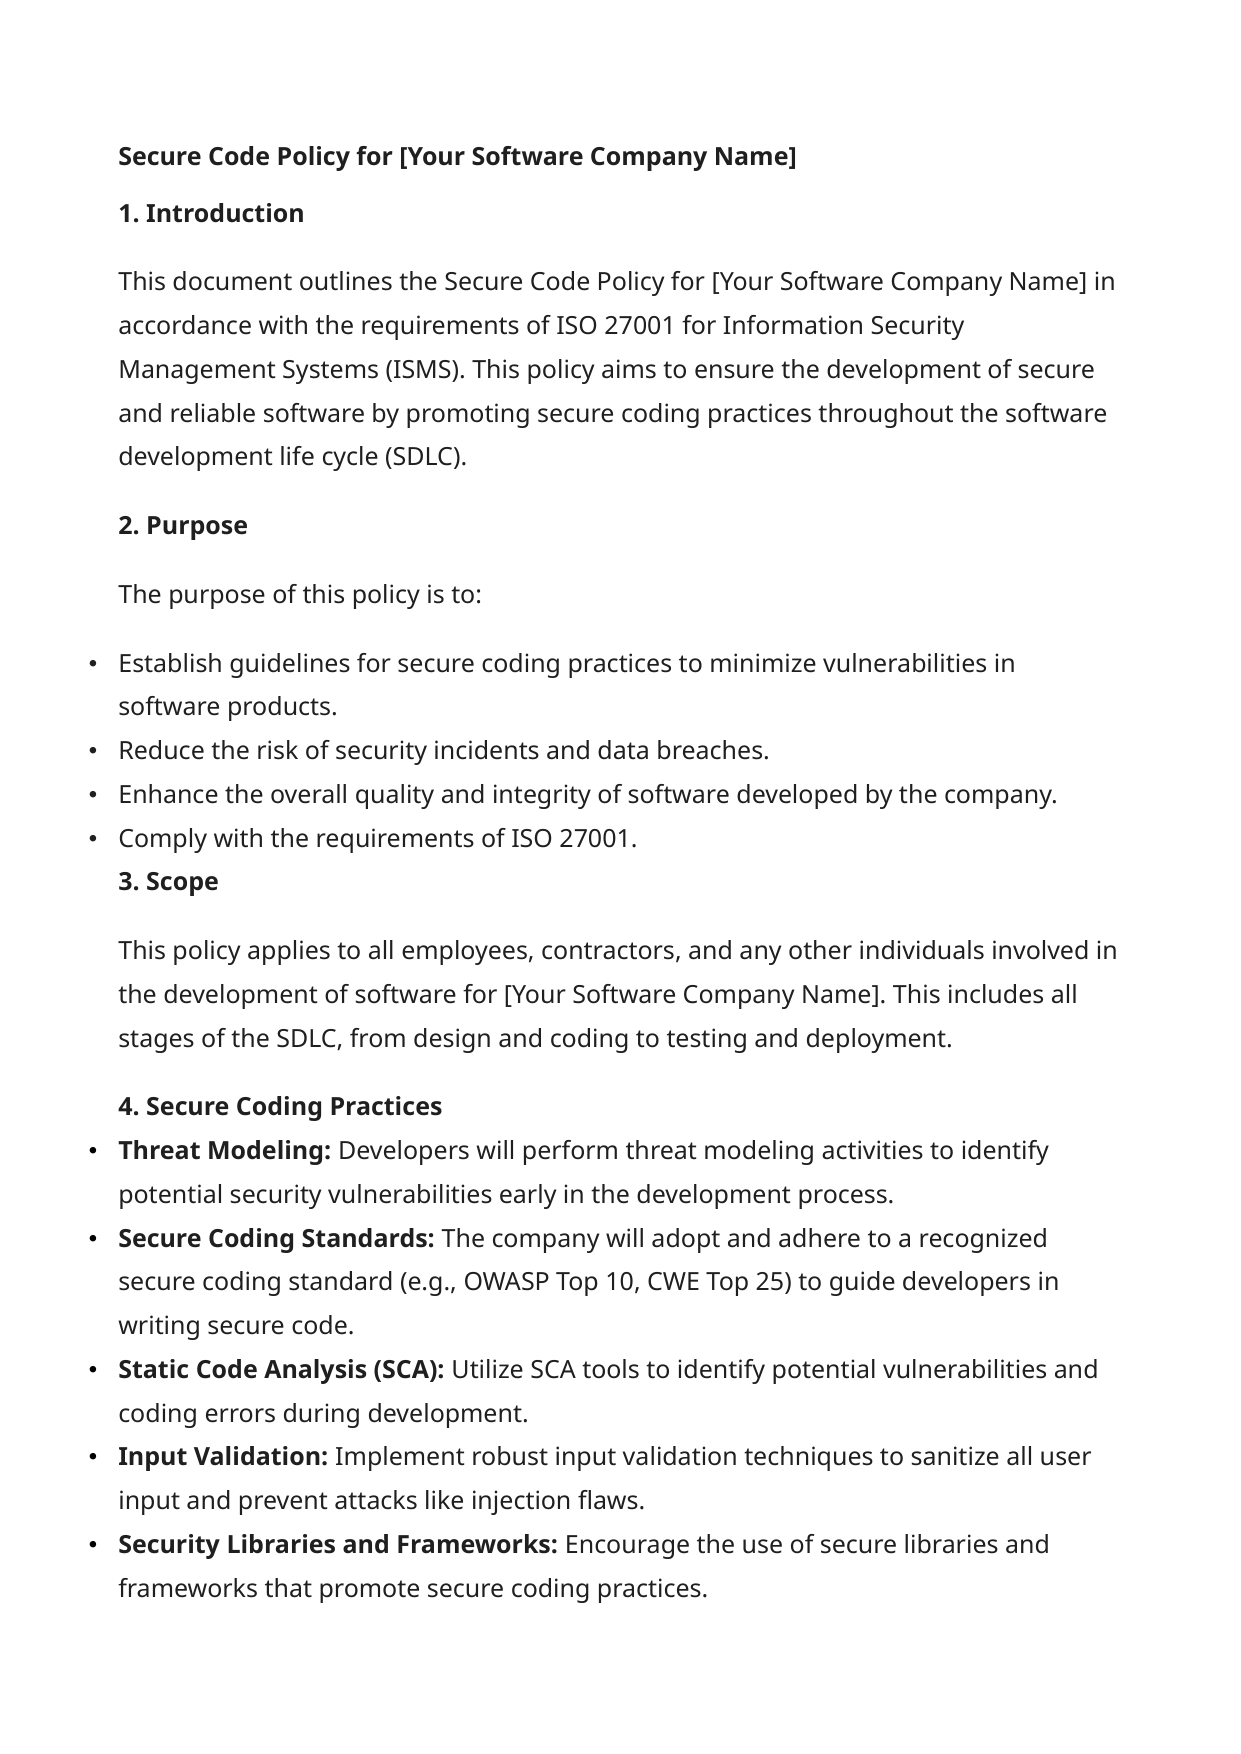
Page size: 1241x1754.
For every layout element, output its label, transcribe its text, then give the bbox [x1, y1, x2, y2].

text 4. Secure Coding Practices [118, 1079, 1122, 1123]
list Establish guidelines for secure coding practices to minimize vulnerabilities in software products. [118, 636, 1122, 723]
list Secure Coding Standards: The company will adopt and adhere to a recognized secure coding standard (e.g., OWASP Top 10, CWE Top 25) to guide developers in writing secure code. [118, 1211, 1122, 1342]
text 1. Introduction [118, 186, 1122, 229]
list Input Validation: Implement robust input validation techniques to sanitize all user input and prevent attacks like injection flaws. [118, 1429, 1122, 1517]
list Static Code Analysis (SCA): Utilize SCA tools to identify potential vulnerabilities and coding errors during development. [118, 1342, 1122, 1429]
text 3. Scope [118, 854, 1122, 898]
text The purpose of this policy is to: [118, 567, 1122, 611]
list Threat Modeling: Developers will perform threat modeling activities to identify potential security vulnerabilities early in the development process. [118, 1123, 1122, 1211]
list Reduce the risk of security incidents and data breaches. [118, 723, 1122, 767]
list Security Libraries and Frameworks: Encourage the use of secure libraries and frameworks that promote secure coding practices. [118, 1517, 1122, 1604]
text This policy applies to all employees, contractors, and any other individuals involved in the development of software for [Your Software Company Name]. This includes all stages of the SDLC, from design and coding to testing and deployment. [118, 923, 1122, 1054]
list Comply with the requirements of ISO 27001. [118, 811, 1122, 854]
text 2. Purpose [118, 498, 1122, 542]
list Enhance the overall quality and integrity of software developed by the company. [118, 767, 1122, 811]
text This document outlines the Secure Code Policy for [Your Software Company Name] in accordance with the requirements of ISO 27001 for Information Security Management Systems (ISMS). This policy aims to ensure the development of secure and reliable software by promoting secure coding practices throughout the software development life cycle (SDLC). [118, 254, 1122, 473]
subtitle Secure Code Policy for [Your Software Company Name] [118, 139, 1122, 173]
